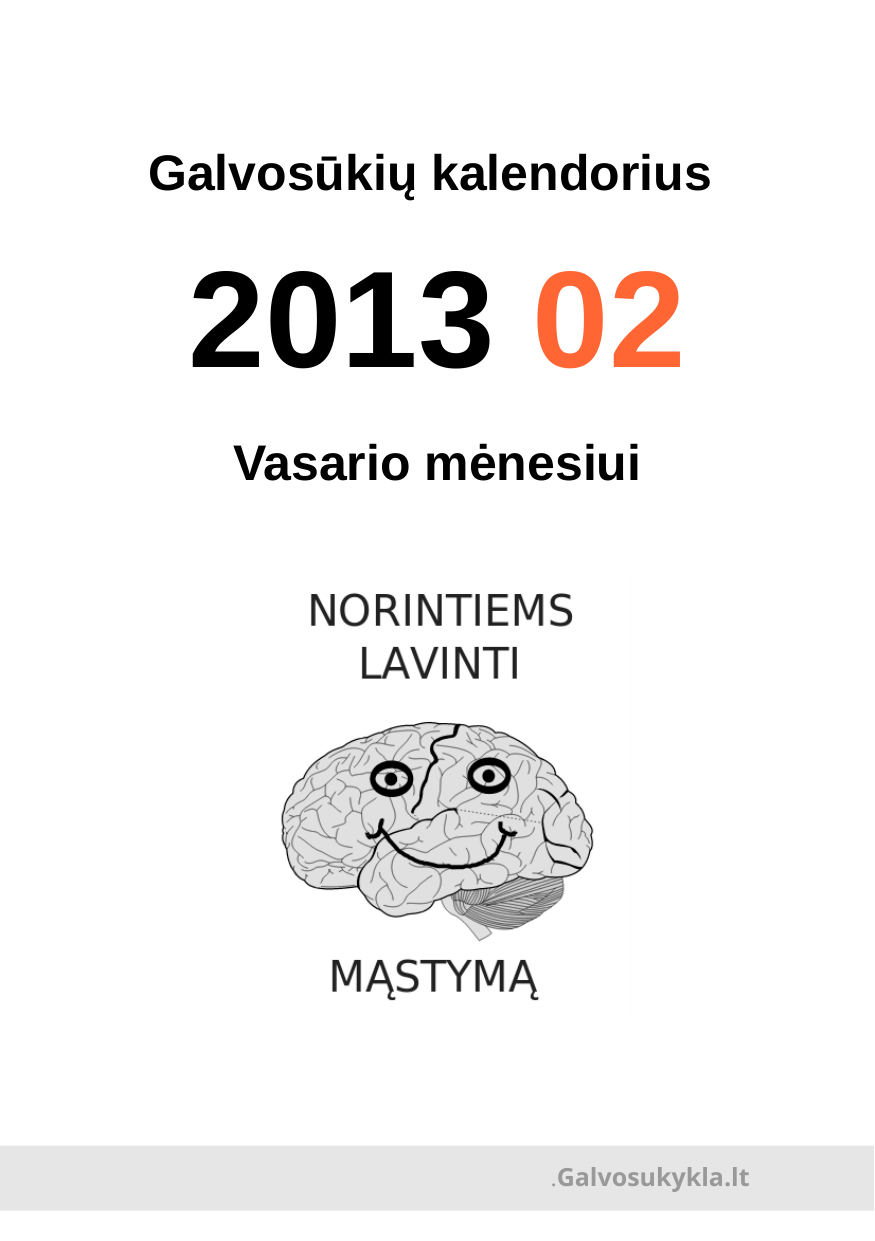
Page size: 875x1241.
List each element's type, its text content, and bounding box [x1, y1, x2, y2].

subtitle Galvosūkių kalendorius [69, 143, 805, 201]
subtitle 2013 02 [118, 238, 756, 396]
subtitle Vasario mėnesiui [118, 434, 756, 491]
